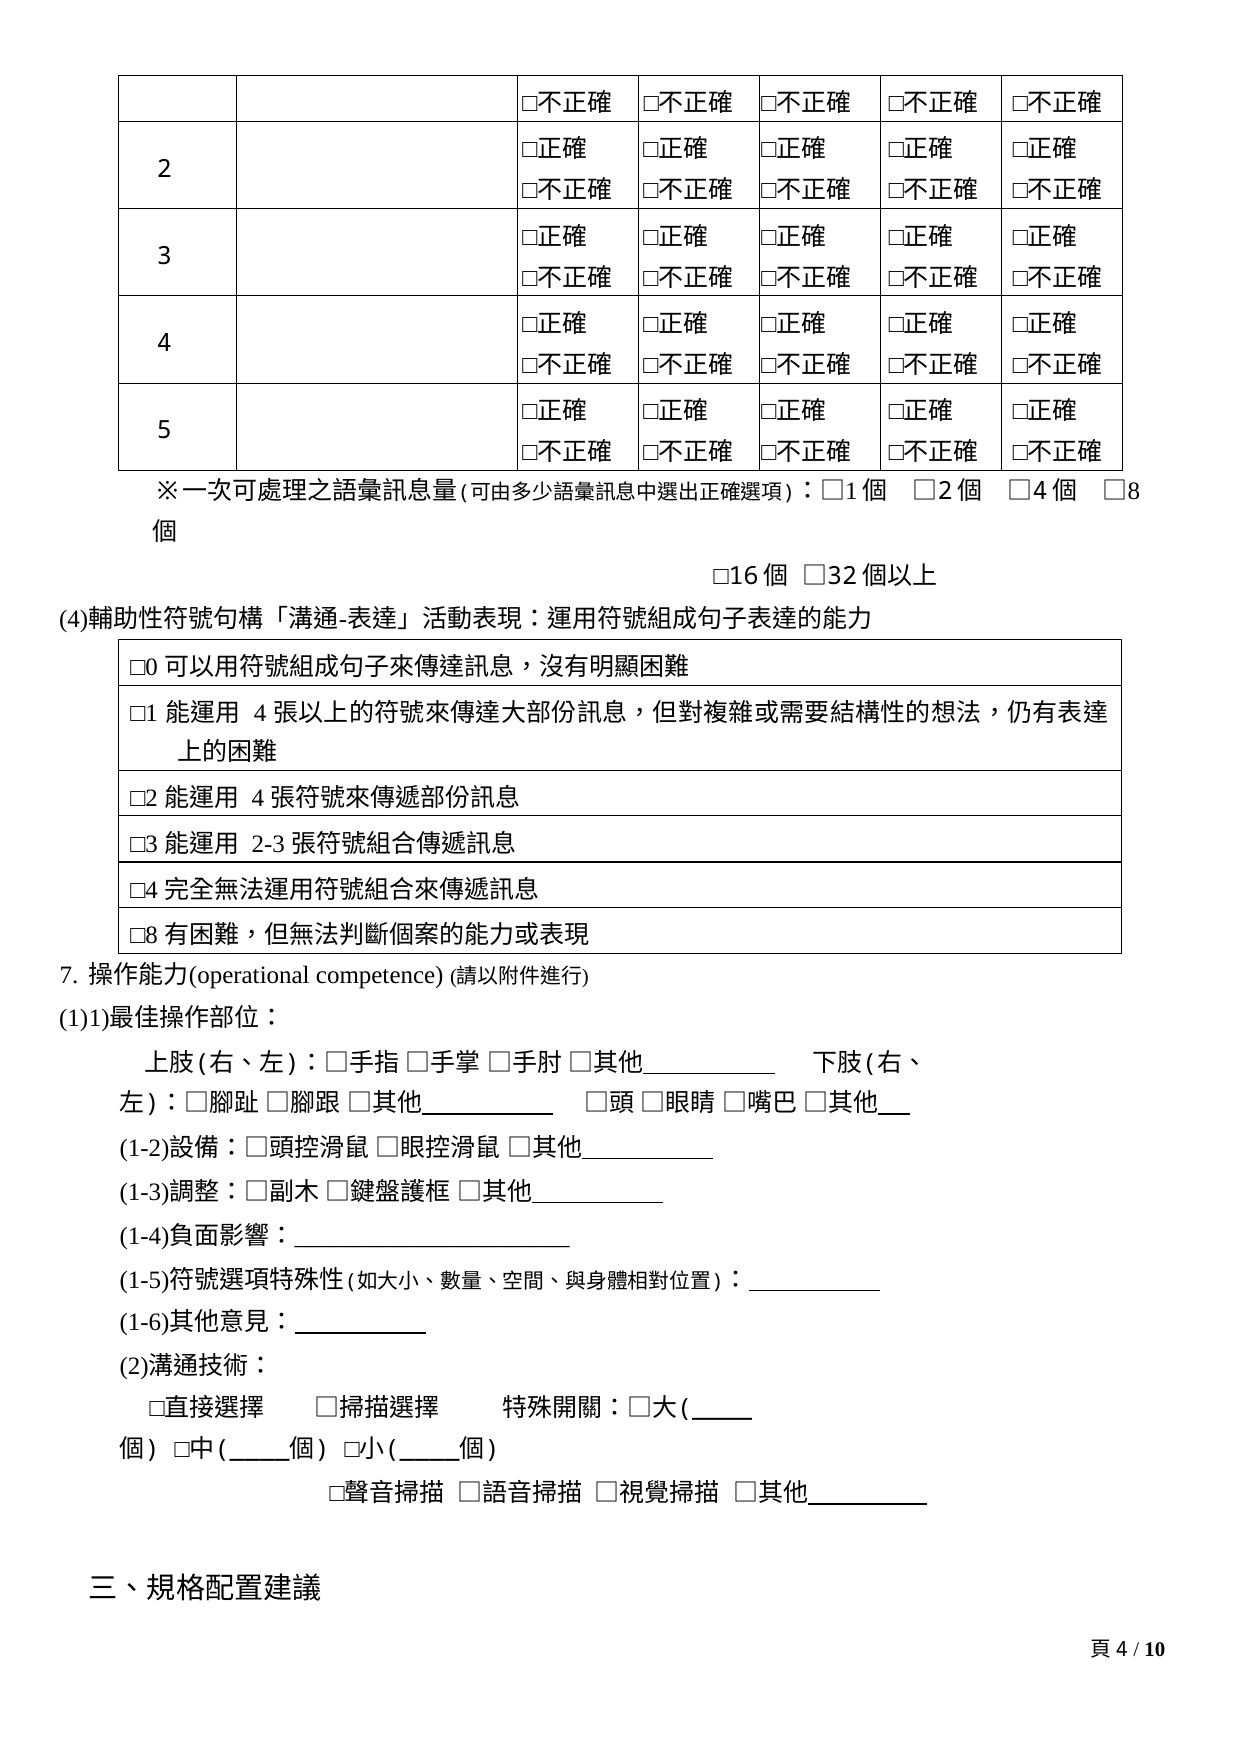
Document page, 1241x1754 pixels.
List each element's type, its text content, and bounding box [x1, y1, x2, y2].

table_cell 3 [119, 209, 236, 295]
text (1-3)調整：□副木 □鍵盤護框 □其他 [119, 1171, 1152, 1207]
table_cell □2 能運用 4 張符號來傳遞部份訊息 [119, 771, 1121, 815]
table_cell □正確 □不正確 [518, 209, 638, 295]
table_cell □正確 □不正確 [518, 122, 638, 208]
list 輔助性符號句構「溝通-表達」活動表現：運用符號組成句子表達的能力 [59, 598, 1152, 634]
text □16個 □32個以上 [89, 556, 1024, 592]
text (1-5)符號選項特殊性(如大小、數量、空間、與身體相對位置)： [119, 1259, 1152, 1295]
table_cell □正確 □不正確 [1002, 209, 1122, 295]
table_cell □正確 □不正確 [639, 296, 759, 383]
table_cell □正確 □不正確 [760, 384, 880, 470]
table_cell □正確 □不正確 [760, 122, 880, 208]
table_cell □不正確 [639, 76, 759, 121]
table_cell 4 [119, 296, 236, 383]
text (1-2)設備：□頭控滑鼠 □眼控滑鼠 □其他 [119, 1127, 1152, 1163]
table_cell [237, 384, 517, 470]
table_cell □正確 □不正確 [881, 209, 1001, 295]
table_cell 2 [119, 122, 236, 208]
table_cell □4 完全無法運用符號組合來傳遞訊息 [119, 863, 1121, 907]
table_cell [237, 76, 517, 121]
table_cell □1 能運用 4 張以上的符號來傳達大部份訊息，但對複雜或需要結構性的想法，仍有表達上的困難 [119, 686, 1121, 769]
table_cell □正確 □不正確 [1002, 296, 1122, 383]
table_cell □正確 □不正確 [881, 122, 1001, 208]
table_cell □不正確 [760, 76, 880, 121]
list 1)最佳操作部位： [59, 998, 1152, 1034]
table_cell □不正確 [881, 76, 1001, 121]
text □聲音掃描 □語音掃描 □視覺掃描 □其他 [119, 1473, 1152, 1509]
table_cell [119, 76, 236, 121]
text □直接選擇 □掃描選擇 特殊開關：□大(____個) □中(____個) □小(____個) [119, 1388, 768, 1464]
table_cell □正確 □不正確 [760, 209, 880, 295]
text (2)溝通技術： [119, 1346, 1152, 1382]
table_cell [237, 122, 517, 208]
table_cell □正確 □不正確 [1002, 122, 1122, 208]
table_cell □正確 □不正確 [639, 384, 759, 470]
table_cell □不正確 [1002, 76, 1122, 121]
table_cell □正確 □不正確 [1002, 384, 1122, 470]
table_cell □正確 □不正確 [518, 296, 638, 383]
table_cell □正確 □不正確 [639, 122, 759, 208]
table_cell [237, 296, 517, 383]
text ※一次可處理之語彙訊息量(可由多少語彙訊息中選出正確選項)：□1個 □2個 □4個 □8個 [152, 471, 1152, 548]
table_cell 5 [119, 384, 236, 470]
table_cell □8 有困難，但無法判斷個案的能力或表現 [119, 908, 1121, 953]
text (1-6)其他意見： [119, 1302, 1152, 1338]
text 上肢(右、左)：□手指 □手掌 □手肘 □其他 下肢(右、左)：□腳趾 □腳跟 □其他 □頭 □眼睛 □嘴巴 □其他 [119, 1042, 912, 1119]
table_cell □正確 □不正確 [881, 296, 1001, 383]
table_cell □正確 □不正確 [760, 296, 880, 383]
table_cell □3 能運用 2-3 張符號組合傳遞訊息 [119, 816, 1121, 861]
list 操作能力(operational competence) (請以附件進行) [59, 954, 1152, 991]
table_cell [237, 209, 517, 295]
table_cell □正確 □不正確 [639, 209, 759, 295]
table_cell □正確 □不正確 [881, 384, 1001, 470]
table_cell □正確 □不正確 [518, 384, 638, 470]
table_cell □不正確 [518, 76, 638, 121]
table_header □0 可以用符號組成句子來傳達訊息，沒有明顯困難 [119, 640, 1121, 685]
text 三、規格配置建議 [88, 1564, 1060, 1607]
text (1-4)負面影響：______________________ [119, 1216, 1152, 1252]
